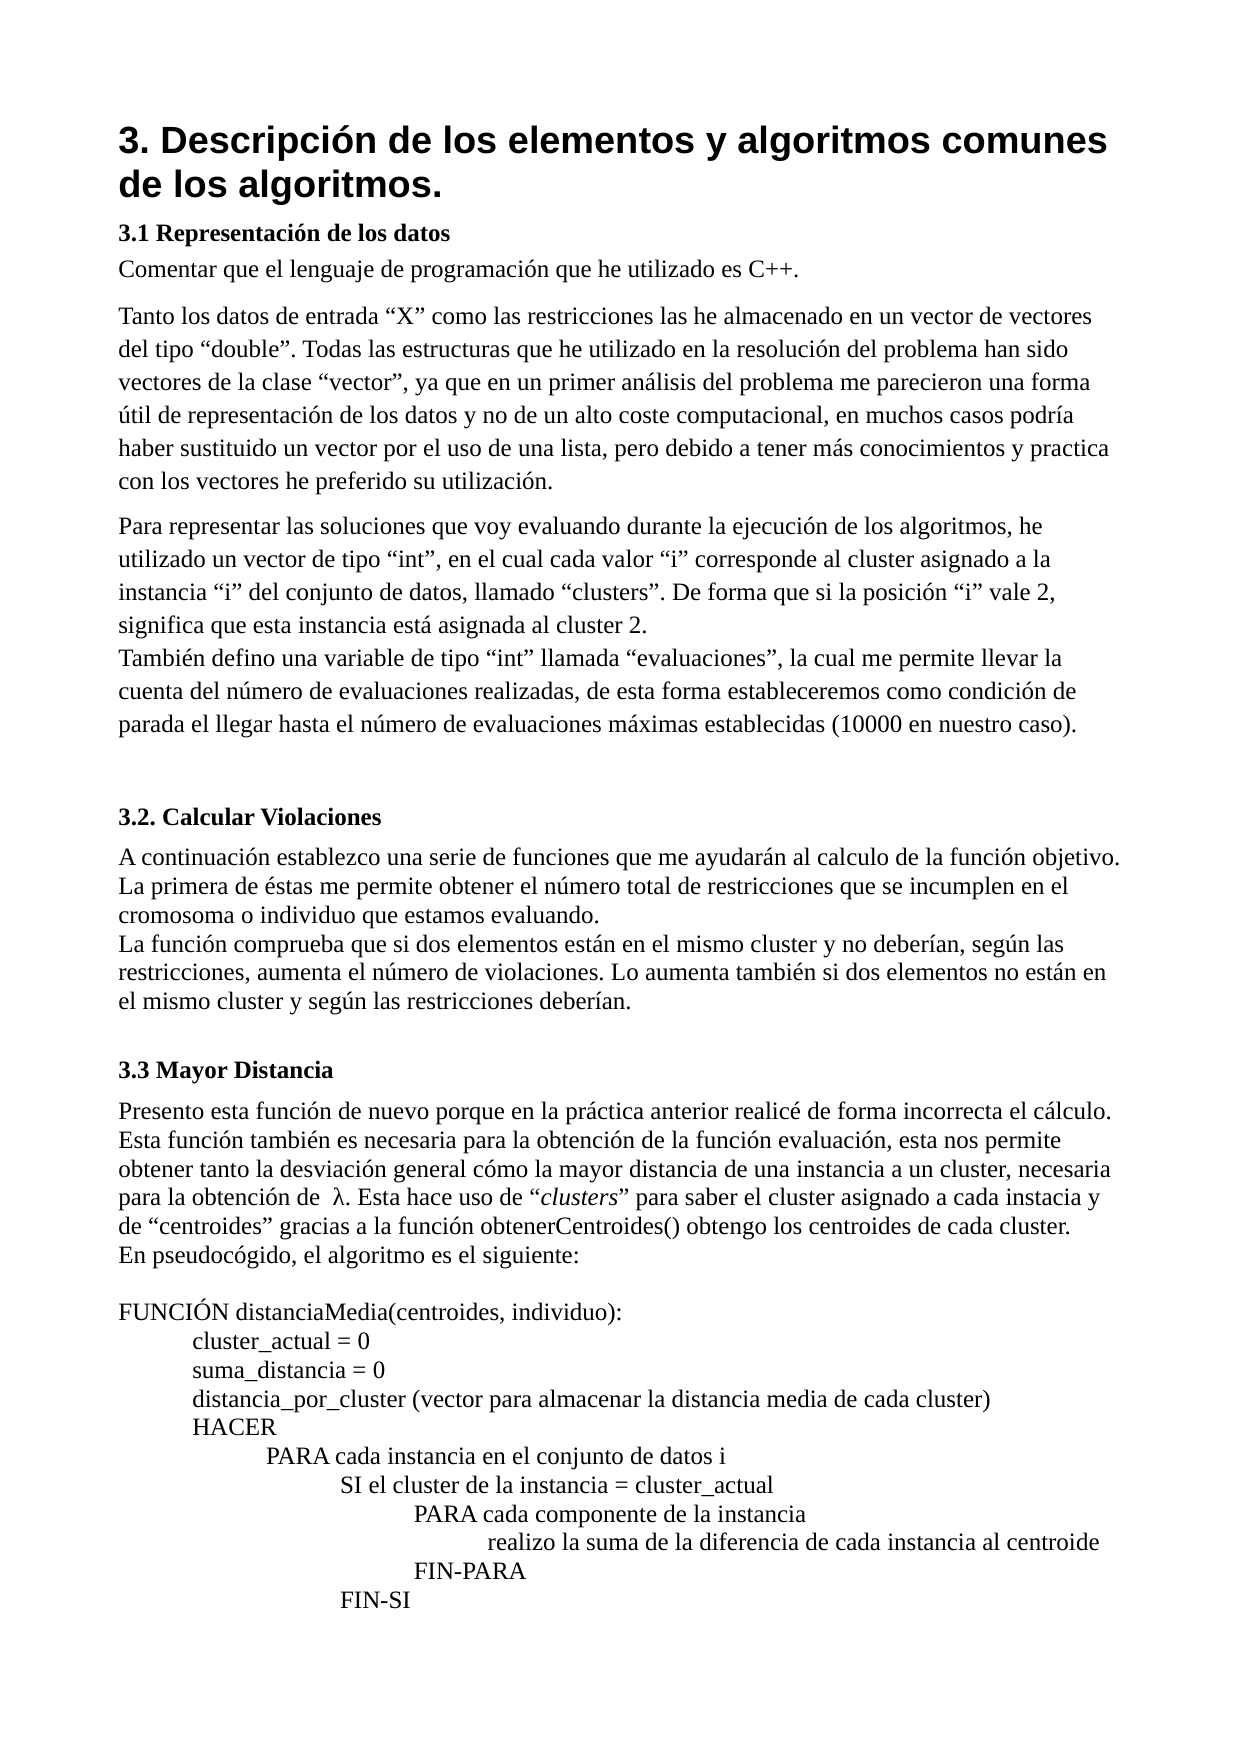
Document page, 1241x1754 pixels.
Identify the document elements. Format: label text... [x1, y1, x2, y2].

text cluster_actual = 0 [118, 1326, 1122, 1355]
text Presento esta función de nuevo porque en la práctica anterior realicé de forma incorrecta el cálculo. Esta función también es necesaria para la obtención de la función evaluación, esta nos permite obtener tanto la desviación general cómo la mayor distancia de una instancia a un cluster, necesaria para la obtención de λ. Esta hace uso de “clusters” para saber el cluster asignado a cada instacia y de “centroides” gracias a la función obtenerCentroides() obtengo los centroides de cada cluster. [118, 1096, 1122, 1240]
text Tanto los datos de entrada “X” como las restricciones las he almacenado en un vector de vectores del tipo “double”. Todas las estructuras que he utilizado en la resolución del problema han sido vectores de la clase “vector”, ya que en un primer análisis del problema me parecieron una forma útil de representación de los datos y no de un alto coste computacional, en muchos casos podría haber sustituido un vector por el uso de una lista, pero debido a tener más conocimientos y practica con los vectores he preferido su utilización. [118, 301, 1122, 495]
text FIN-SI [118, 1585, 1122, 1614]
text En pseudocógido, el algoritmo es el siguiente: [118, 1240, 1122, 1269]
text Comentar que el lenguaje de programación que he utilizado es C++. [118, 254, 1122, 282]
text SI el cluster de la instancia = cluster_actual [118, 1470, 1122, 1499]
text 3.3 Mayor Distancia [118, 1056, 1122, 1084]
text FUNCIÓN distanciaMedia(centroides, individuo): [118, 1297, 1122, 1326]
text suma_distancia = 0 [118, 1355, 1122, 1384]
text distancia_por_cluster (vector para almacenar la distancia media de cada cluster) [118, 1384, 1122, 1412]
text 3.2. Calcular Violaciones [118, 802, 1122, 831]
subtitle 3. Descripción de los elementos y algoritmos comunes de los algoritmos. [118, 118, 1122, 205]
text FIN-PARA [118, 1556, 1122, 1585]
text Para representar las soluciones que voy evaluando durante la ejecución de los algoritmos, he utilizado un vector de tipo “int”, en el cual cada valor “i” corresponde al cluster asignado a la instancia “i” del conjunto de datos, llamado “clusters”. De forma que si la posición “i” vale 2, significa que esta instancia está asignada al cluster 2. También defino una variable de tipo “int” llamada “evaluaciones”, la cual me permite llevar la cuenta del número de evaluaciones realizadas, de esta forma estableceremos como condición de parada el llegar hasta el número de evaluaciones máximas establecidas (10000 en nuestro caso). [118, 511, 1122, 738]
text 3.1 Representación de los datos [118, 218, 1122, 247]
text realizo la suma de la diferencia de cada instancia al centroide [118, 1527, 1122, 1556]
text PARA cada componente de la instancia [118, 1499, 1122, 1527]
text A continuación establezco una serie de funciones que me ayudarán al calculo de la función objetivo. La primera de éstas me permite obtener el número total de restricciones que se incumplen en el cromosoma o individuo que estamos evaluando. [118, 842, 1122, 929]
text La función comprueba que si dos elementos están en el mismo cluster y no deberían, según las restricciones, aumenta el número de violaciones. Lo aumenta también si dos elementos no están en el mismo cluster y según las restricciones deberían. [118, 929, 1122, 1015]
text HACER [118, 1412, 1122, 1441]
text PARA cada instancia en el conjunto de datos i [118, 1441, 1122, 1470]
